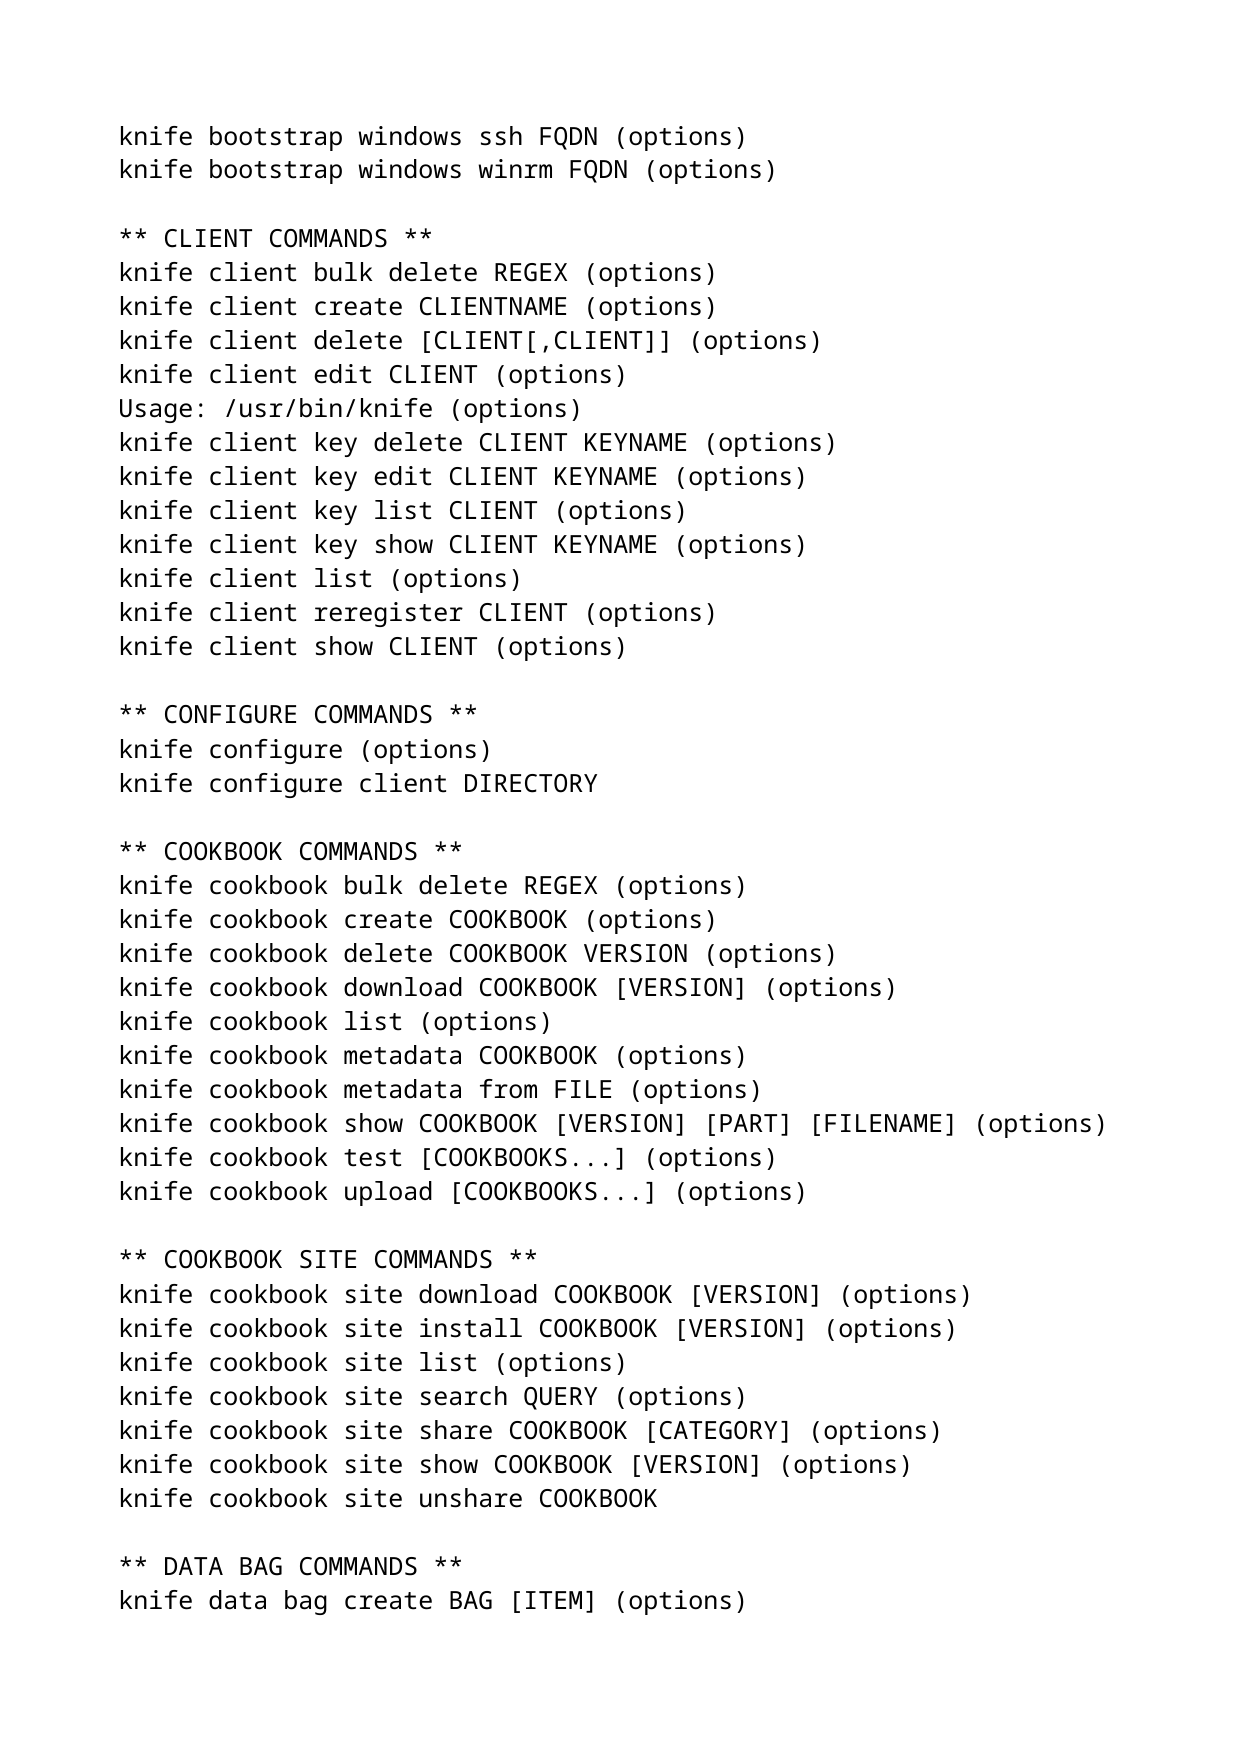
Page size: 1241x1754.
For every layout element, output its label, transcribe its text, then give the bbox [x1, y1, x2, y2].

text knife cookbook site show COOKBOOK [VERSION] (options) [118, 1447, 1122, 1481]
text knife cookbook site list (options) [118, 1344, 1122, 1378]
text knife client reregister CLIENT (options) [118, 595, 1122, 629]
text Usage: /usr/bin/knife (options) [118, 391, 1122, 425]
text ** CLIENT COMMANDS ** [118, 220, 1122, 254]
text knife client bulk delete REGEX (options) [118, 254, 1122, 288]
text knife cookbook site install COOKBOOK [VERSION] (options) [118, 1310, 1122, 1344]
text knife client delete [CLIENT[,CLIENT]] (options) [118, 322, 1122, 357]
text knife cookbook show COOKBOOK [VERSION] [PART] [FILENAME] (options) [118, 1106, 1122, 1140]
text ** DATA BAG COMMANDS ** [118, 1549, 1122, 1583]
text ** COOKBOOK COMMANDS ** [118, 833, 1122, 867]
text knife cookbook test [COOKBOOKS...] (options) [118, 1140, 1122, 1174]
text knife cookbook download COOKBOOK [VERSION] (options) [118, 970, 1122, 1004]
text knife bootstrap windows ssh FQDN (options) [118, 118, 1122, 152]
text knife client key show CLIENT KEYNAME (options) [118, 527, 1122, 561]
text knife configure (options) [118, 731, 1122, 765]
text knife client list (options) [118, 561, 1122, 595]
text knife cookbook delete COOKBOOK VERSION (options) [118, 936, 1122, 970]
text knife cookbook site search QUERY (options) [118, 1378, 1122, 1412]
text knife client edit CLIENT (options) [118, 357, 1122, 391]
text knife cookbook create COOKBOOK (options) [118, 902, 1122, 936]
text knife client create CLIENTNAME (options) [118, 288, 1122, 322]
text knife client key delete CLIENT KEYNAME (options) [118, 425, 1122, 459]
text knife cookbook metadata COOKBOOK (options) [118, 1038, 1122, 1072]
text knife client key list CLIENT (options) [118, 493, 1122, 527]
text knife cookbook site download COOKBOOK [VERSION] (options) [118, 1276, 1122, 1310]
text knife configure client DIRECTORY [118, 765, 1122, 799]
text knife cookbook site share COOKBOOK [CATEGORY] (options) [118, 1412, 1122, 1447]
text knife cookbook metadata from FILE (options) [118, 1072, 1122, 1106]
text ** CONFIGURE COMMANDS ** [118, 697, 1122, 731]
text knife cookbook list (options) [118, 1004, 1122, 1038]
text knife bootstrap windows winrm FQDN (options) [118, 152, 1122, 186]
text knife client key edit CLIENT KEYNAME (options) [118, 459, 1122, 493]
text knife cookbook bulk delete REGEX (options) [118, 867, 1122, 902]
text knife cookbook site unshare COOKBOOK [118, 1481, 1122, 1515]
text knife data bag create BAG [ITEM] (options) [118, 1583, 1122, 1617]
text ** COOKBOOK SITE COMMANDS ** [118, 1242, 1122, 1276]
text knife cookbook upload [COOKBOOKS...] (options) [118, 1174, 1122, 1208]
text knife client show CLIENT (options) [118, 629, 1122, 663]
